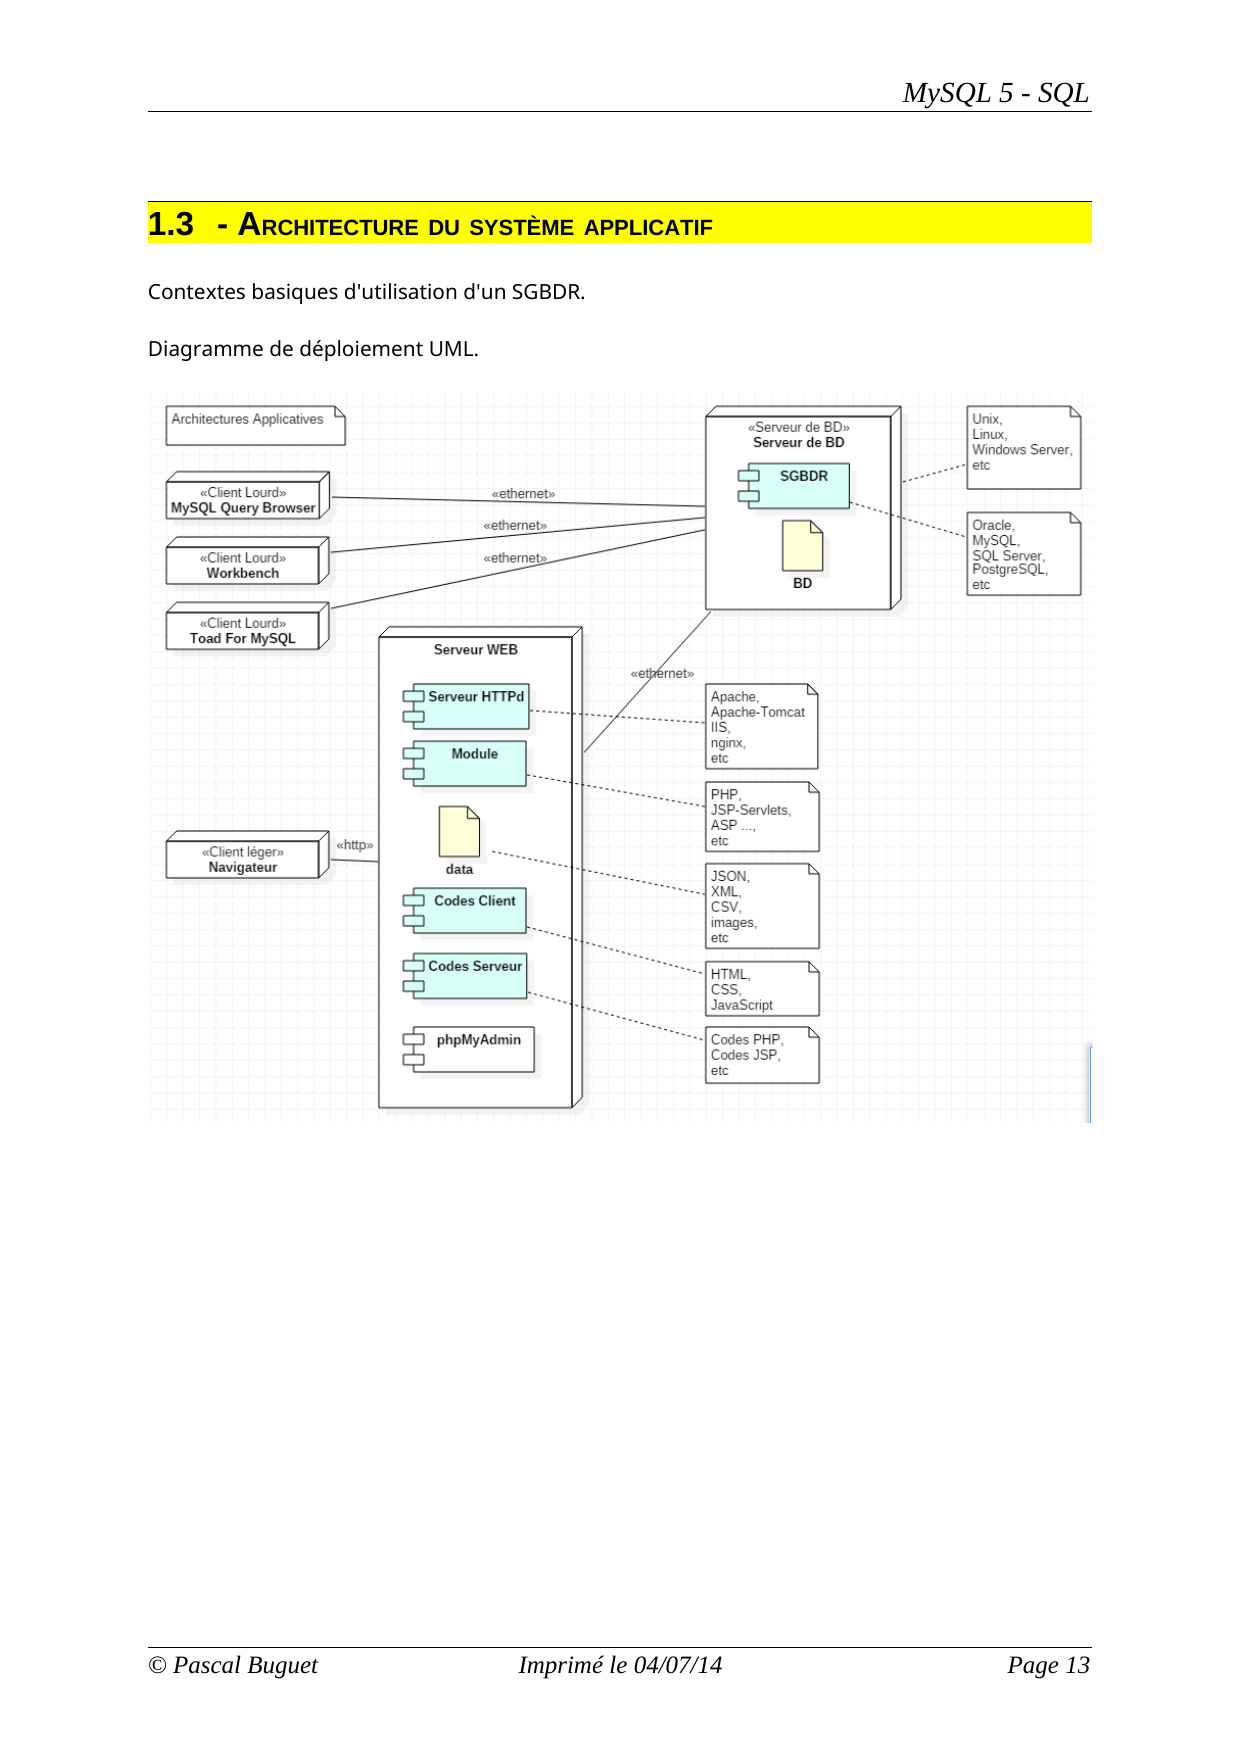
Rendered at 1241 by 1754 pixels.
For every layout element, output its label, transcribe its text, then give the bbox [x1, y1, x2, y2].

text Diagramme de déploiement UML. [148, 334, 1092, 363]
picture [147, 391, 1093, 1123]
subtitle - Architecture du système applicatif [148, 202, 1092, 243]
text Contextes basiques d'utilisation d'un SGBDR. [148, 277, 1092, 306]
